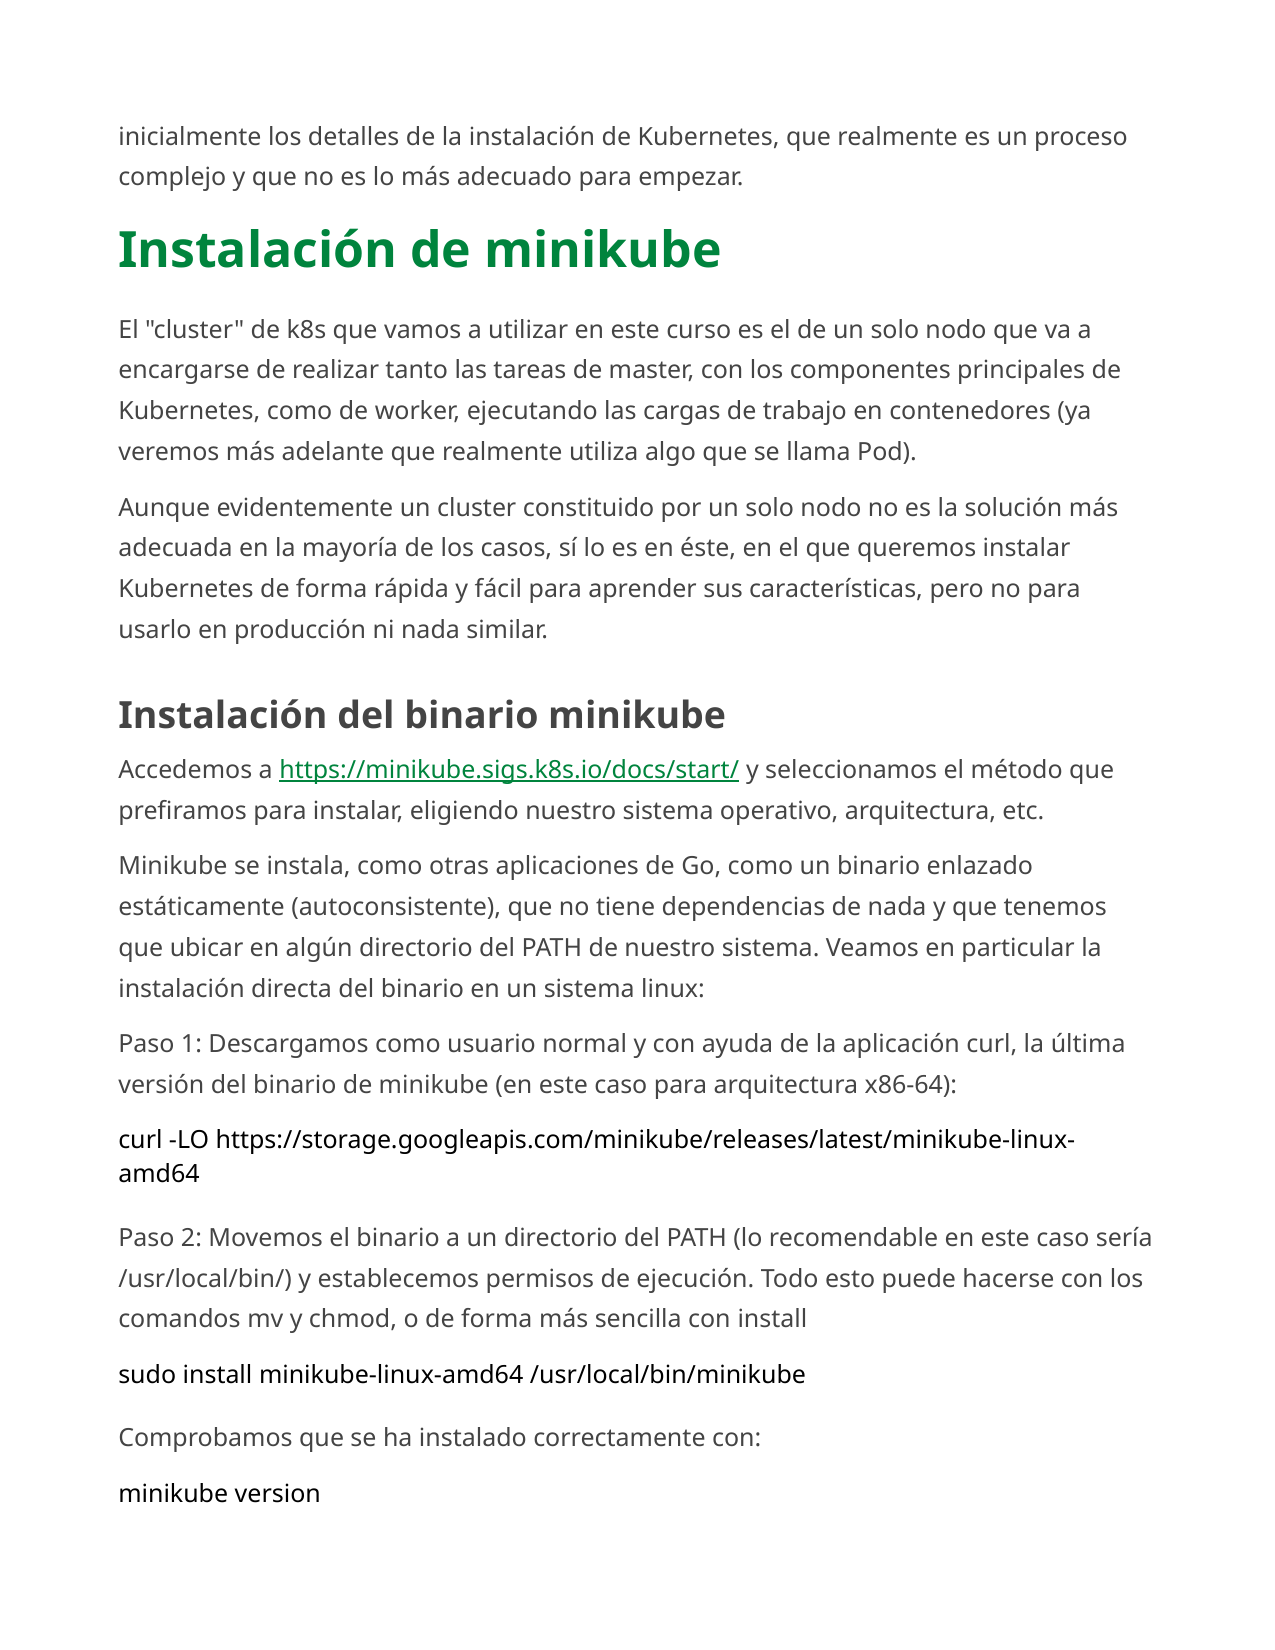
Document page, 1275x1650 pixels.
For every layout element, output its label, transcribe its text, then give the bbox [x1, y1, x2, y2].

text Paso 2: Movemos el binario a un directorio del PATH (lo recomendable en este caso sería /usr/local/bin/) y establecemos permisos de ejecución. Todo esto puede hacerse con los comandos mv y chmod, o de forma más sencilla con install [118, 1219, 1157, 1335]
text Minikube se instala, como otras aplicaciones de Go, como un binario enlazado estáticamente (autoconsistente), que no tiene dependencias de nada y que tenemos que ubicar en algún directorio del PATH de nuestro sistema. Veamos en particular la instalación directa del binario en un sistema linux: [118, 848, 1157, 1004]
text minikube version [118, 1476, 1157, 1509]
subtitle Instalación del binario minikube [118, 688, 1157, 739]
text Accedemos a https://minikube.sigs.k8s.io/docs/start/ y seleccionamos el método que prefiramos para instalar, eligiendo nuestro sistema operativo, arquitectura, etc. [118, 751, 1157, 826]
text sudo install minikube-linux-amd64 /usr/local/bin/minikube [118, 1357, 1157, 1391]
text Comprobamos que se ha instalado correctamente con: [118, 1420, 1157, 1454]
text inicialmente los detalles de la instalación de Kubernetes, que realmente es un proceso complejo y que no es lo más adecuado para empezar. [118, 118, 1157, 193]
subtitle Instalación de minikube [118, 214, 1110, 282]
text Paso 1: Descargamos como usuario normal y con ayuda de la aplicación curl, la última versión del binario de minikube (en este caso para arquitectura x86-64): [118, 1026, 1157, 1101]
text curl -LO https://storage.googleapis.com/minikube/releases/latest/minikube-linux-amd64 [118, 1122, 1157, 1190]
text Aunque evidentemente un cluster constituido por un solo nodo no es la solución más adecuada en la mayoría de los casos, sí lo es en éste, en el que queremos instalar Kubernetes de forma rápida y fácil para aprender sus características, pero no para usarlo en producción ni nada similar. [118, 489, 1157, 646]
text El "cluster" de k8s que vamos a utilizar en este curso es el de un solo nodo que va a encargarse de realizar tanto las tareas de master, con los componentes principales de Kubernetes, como de worker, ejecutando las cargas de trabajo en contenedores (ya veremos más adelante que realmente utiliza algo que se llama Pod). [118, 311, 1157, 468]
